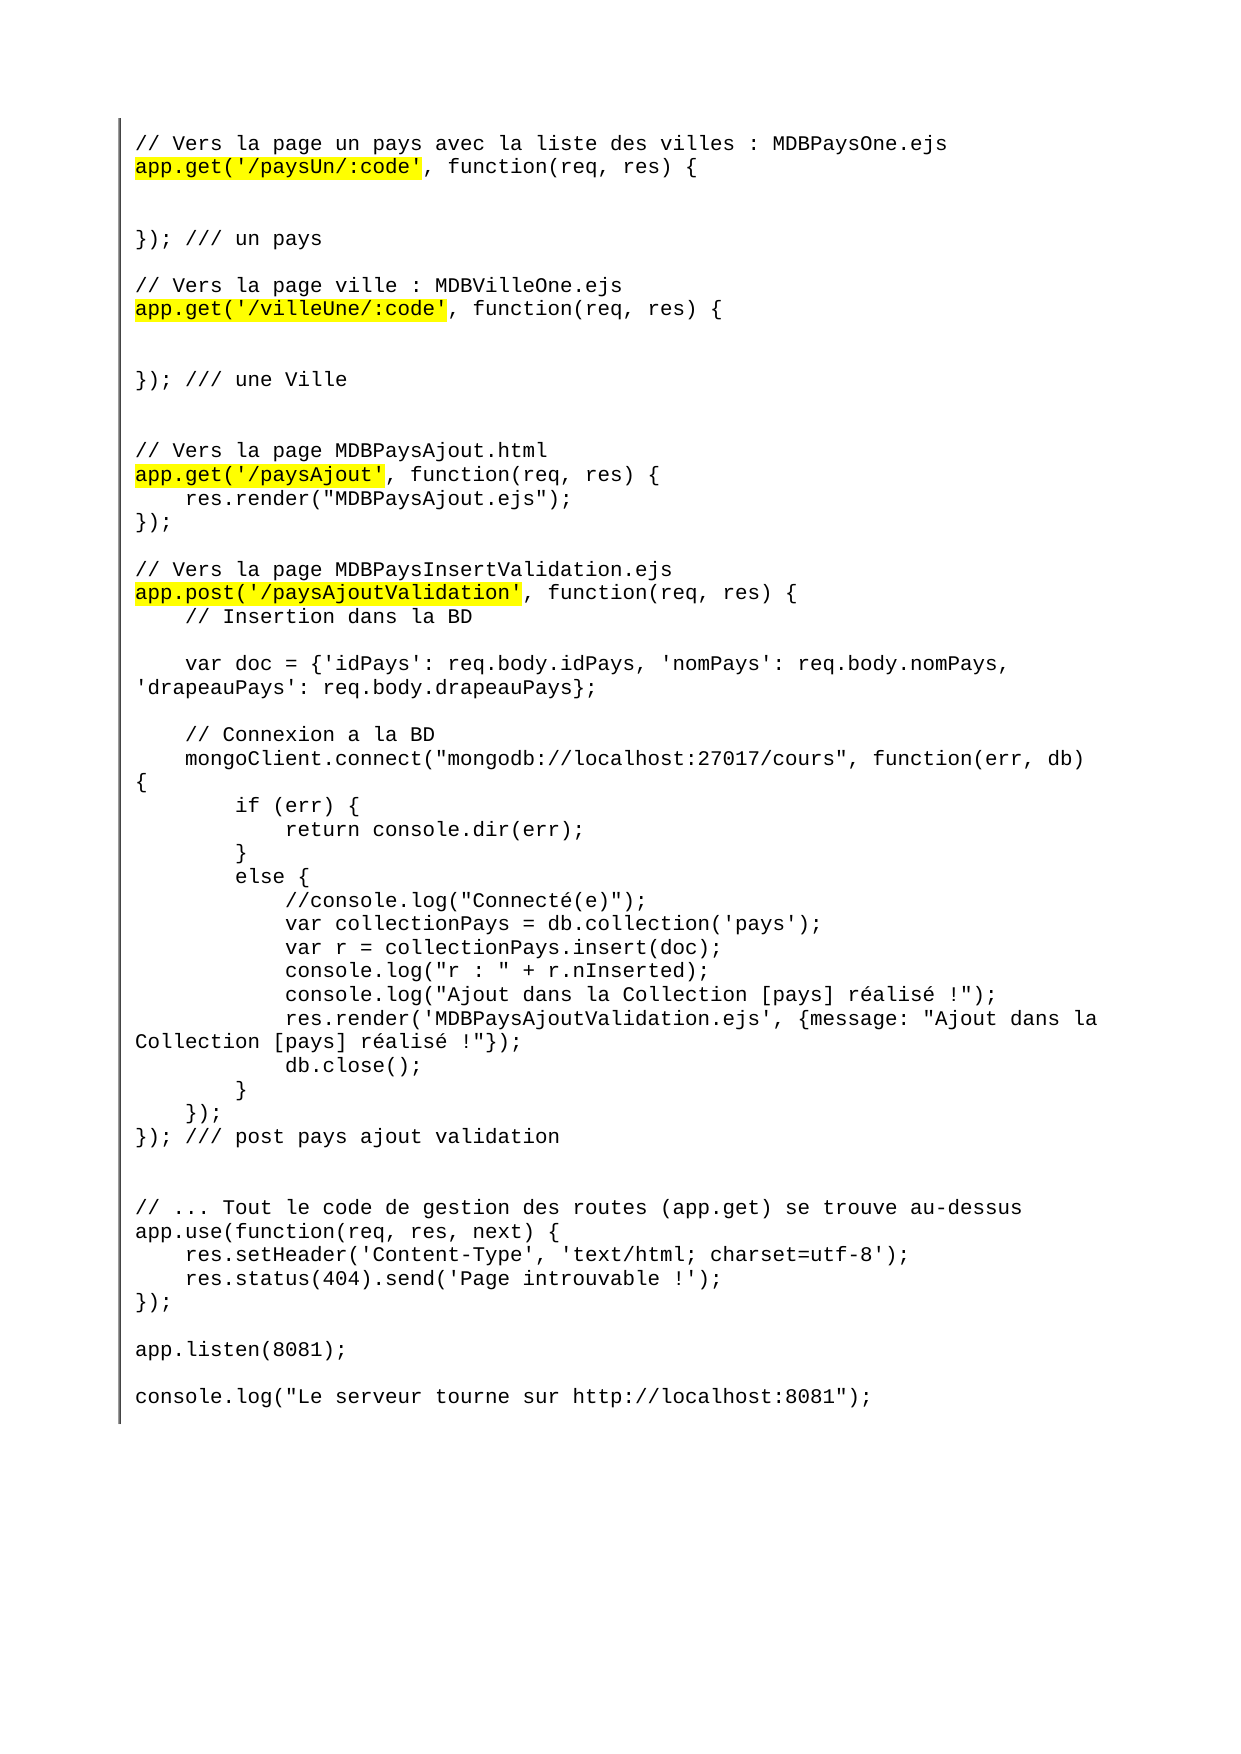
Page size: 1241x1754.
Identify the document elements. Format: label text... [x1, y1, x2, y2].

text res.setHeader('Content-Type', 'text/html; charset=utf-8'); [121, 1244, 1122, 1268]
text }); [121, 511, 1122, 535]
text if (err) { [121, 795, 1122, 819]
text else { [121, 866, 1122, 889]
text var collectionPays = db.collection('pays'); [121, 913, 1122, 937]
text // ... Tout le code de gestion des routes (app.get) se trouve au-dessus [121, 1197, 1122, 1221]
text var doc = {'idPays': req.body.idPays, 'nomPays': req.body.nomPays, 'drapeauPays': req.body.drapeauPays}; [121, 653, 1122, 700]
text console.log("Le serveur tourne sur http://localhost:8081"); [121, 1386, 1122, 1424]
text }); [121, 1292, 1122, 1315]
text } [121, 842, 1122, 866]
text // Vers la page MDBPaysAjout.html [121, 440, 1122, 464]
text }); /// un pays [121, 227, 1122, 251]
text } [121, 1079, 1122, 1102]
text app.get('/paysUn/:code', function(req, res) { [121, 157, 1122, 180]
text }); [121, 1102, 1122, 1126]
text var r = collectionPays.insert(doc); [121, 937, 1122, 961]
text // Insertion dans la BD [121, 606, 1122, 629]
text app.listen(8081); [121, 1339, 1122, 1362]
text //console.log("Connecté(e)"); [121, 889, 1122, 913]
text console.log("Ajout dans la Collection [pays] réalisé !"); [121, 984, 1122, 1008]
text // Vers la page ville : MDBVilleOne.ejs [121, 275, 1122, 298]
text console.log("r : " + r.nInserted); [121, 961, 1122, 984]
text res.status(404).send('Page introuvable !'); [121, 1268, 1122, 1292]
text mongoClient.connect("mongodb://localhost:27017/cours", function(err, db) { [121, 748, 1122, 795]
text // Vers la page un pays avec la liste des villes : MDBPaysOne.ejs [121, 118, 1122, 157]
text }); /// post pays ajout validation [121, 1126, 1122, 1150]
text }); /// une Ville [121, 369, 1122, 393]
text app.get('/villeUne/:code', function(req, res) { [121, 298, 1122, 322]
text res.render('MDBPaysAjoutValidation.ejs', {message: "Ajout dans la Collection [pays] réalisé !"}); [121, 1008, 1122, 1055]
text db.close(); [121, 1055, 1122, 1079]
text app.get('/paysAjout', function(req, res) { [121, 464, 1122, 488]
text // Connexion a la BD [121, 724, 1122, 748]
text app.post('/paysAjoutValidation', function(req, res) { [121, 582, 1122, 606]
text app.use(function(req, res, next) { [121, 1221, 1122, 1244]
text return console.dir(err); [121, 819, 1122, 842]
text // Vers la page MDBPaysInsertValidation.ejs [121, 558, 1122, 582]
text res.render("MDBPaysAjout.ejs"); [121, 488, 1122, 511]
